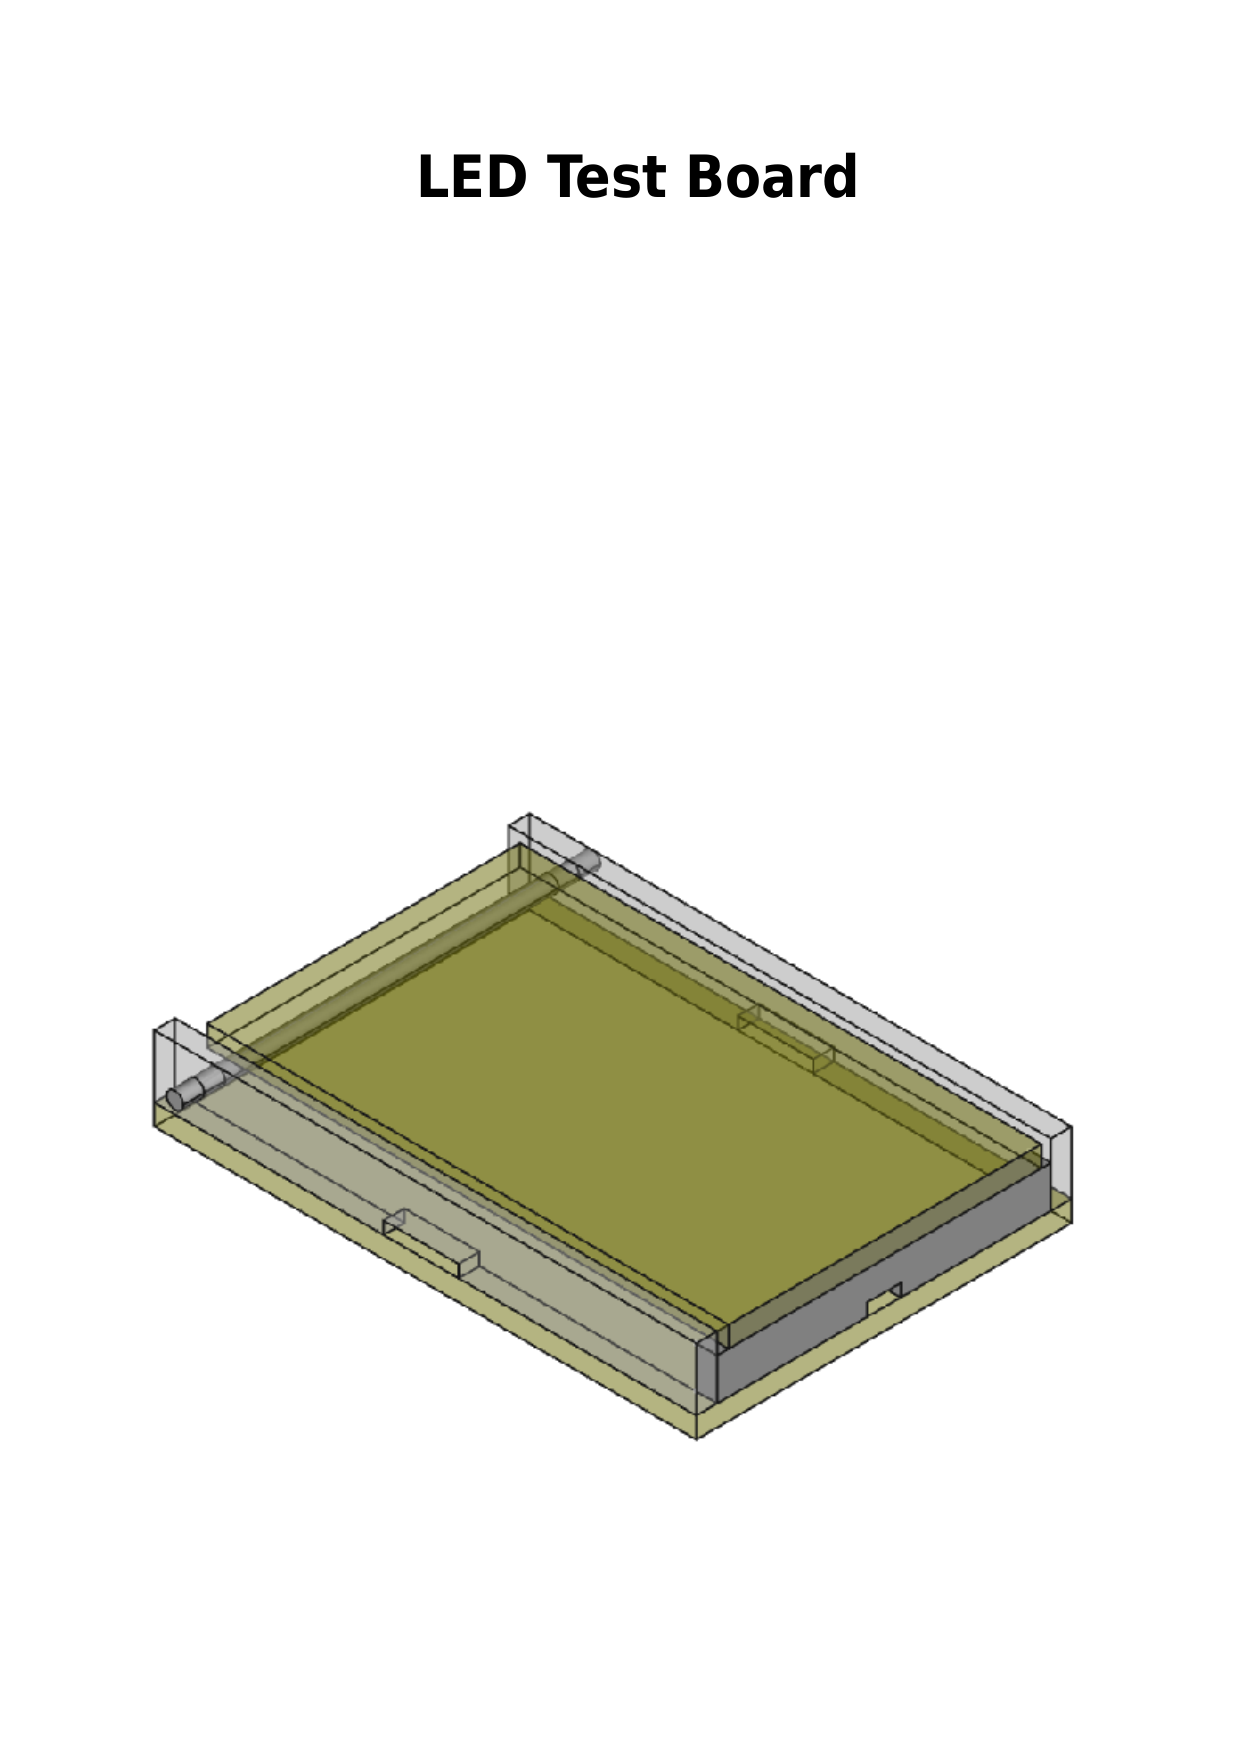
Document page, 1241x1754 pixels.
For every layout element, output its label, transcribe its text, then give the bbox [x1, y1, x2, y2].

picture [118, 784, 1123, 1485]
subtitle LED Test Board [118, 143, 1122, 211]
